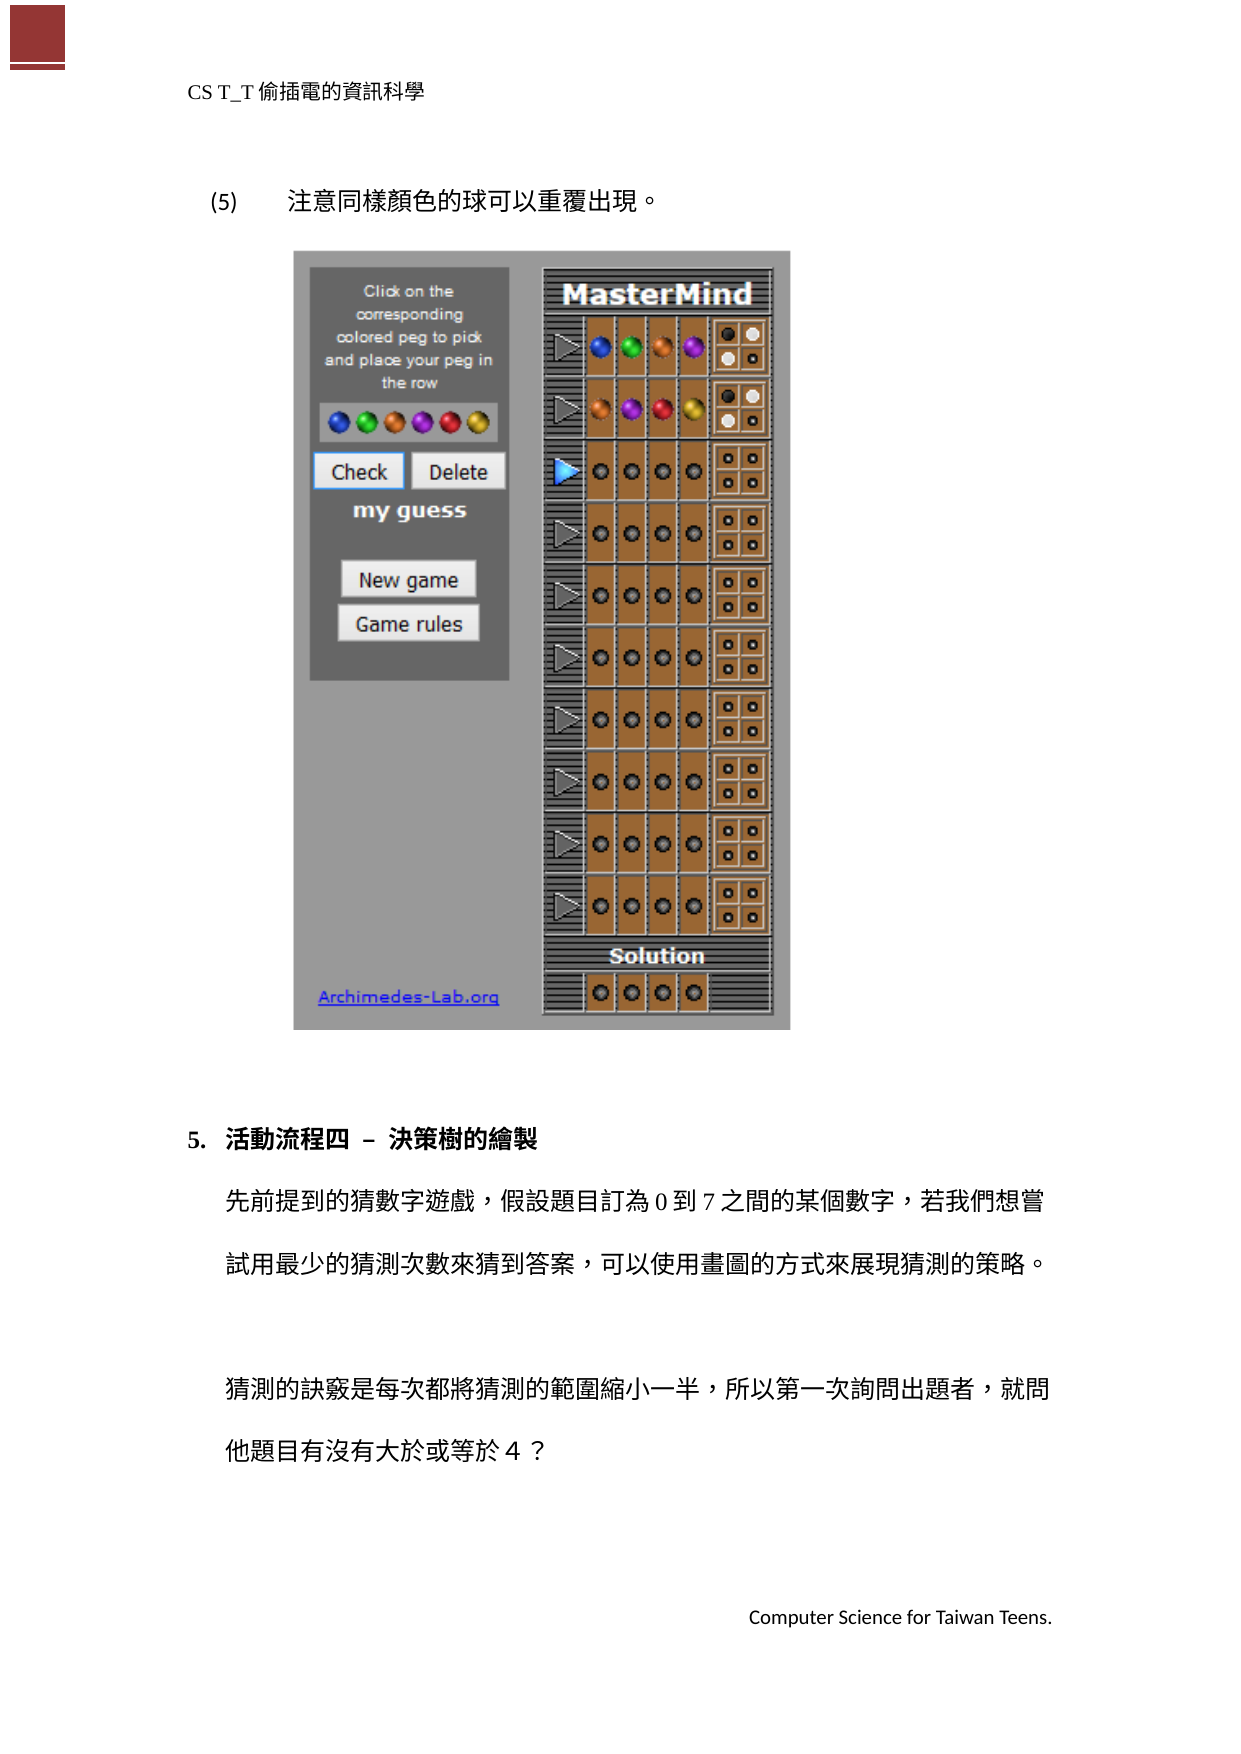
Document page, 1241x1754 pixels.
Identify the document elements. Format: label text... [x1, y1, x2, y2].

list 活動流程四 – 決策樹的繪製 [187, 1096, 1053, 1158]
text 猜測的訣竅是每次都將猜測的範圍縮小一半，所以第一次詢問出題者，就問他題目有沒有大於或等於４？ [225, 1346, 1053, 1471]
text 先前提到的猜數字遊戲，假設題目訂為0到7之間的某個數字，若我們想嘗試用最少的猜測次數來猜到答案，可以使用畫圖的方式來展現猜測的策略。 [225, 1158, 1053, 1283]
list 注意同樣顏色的球可以重覆出現。 [237, 158, 1053, 1033]
